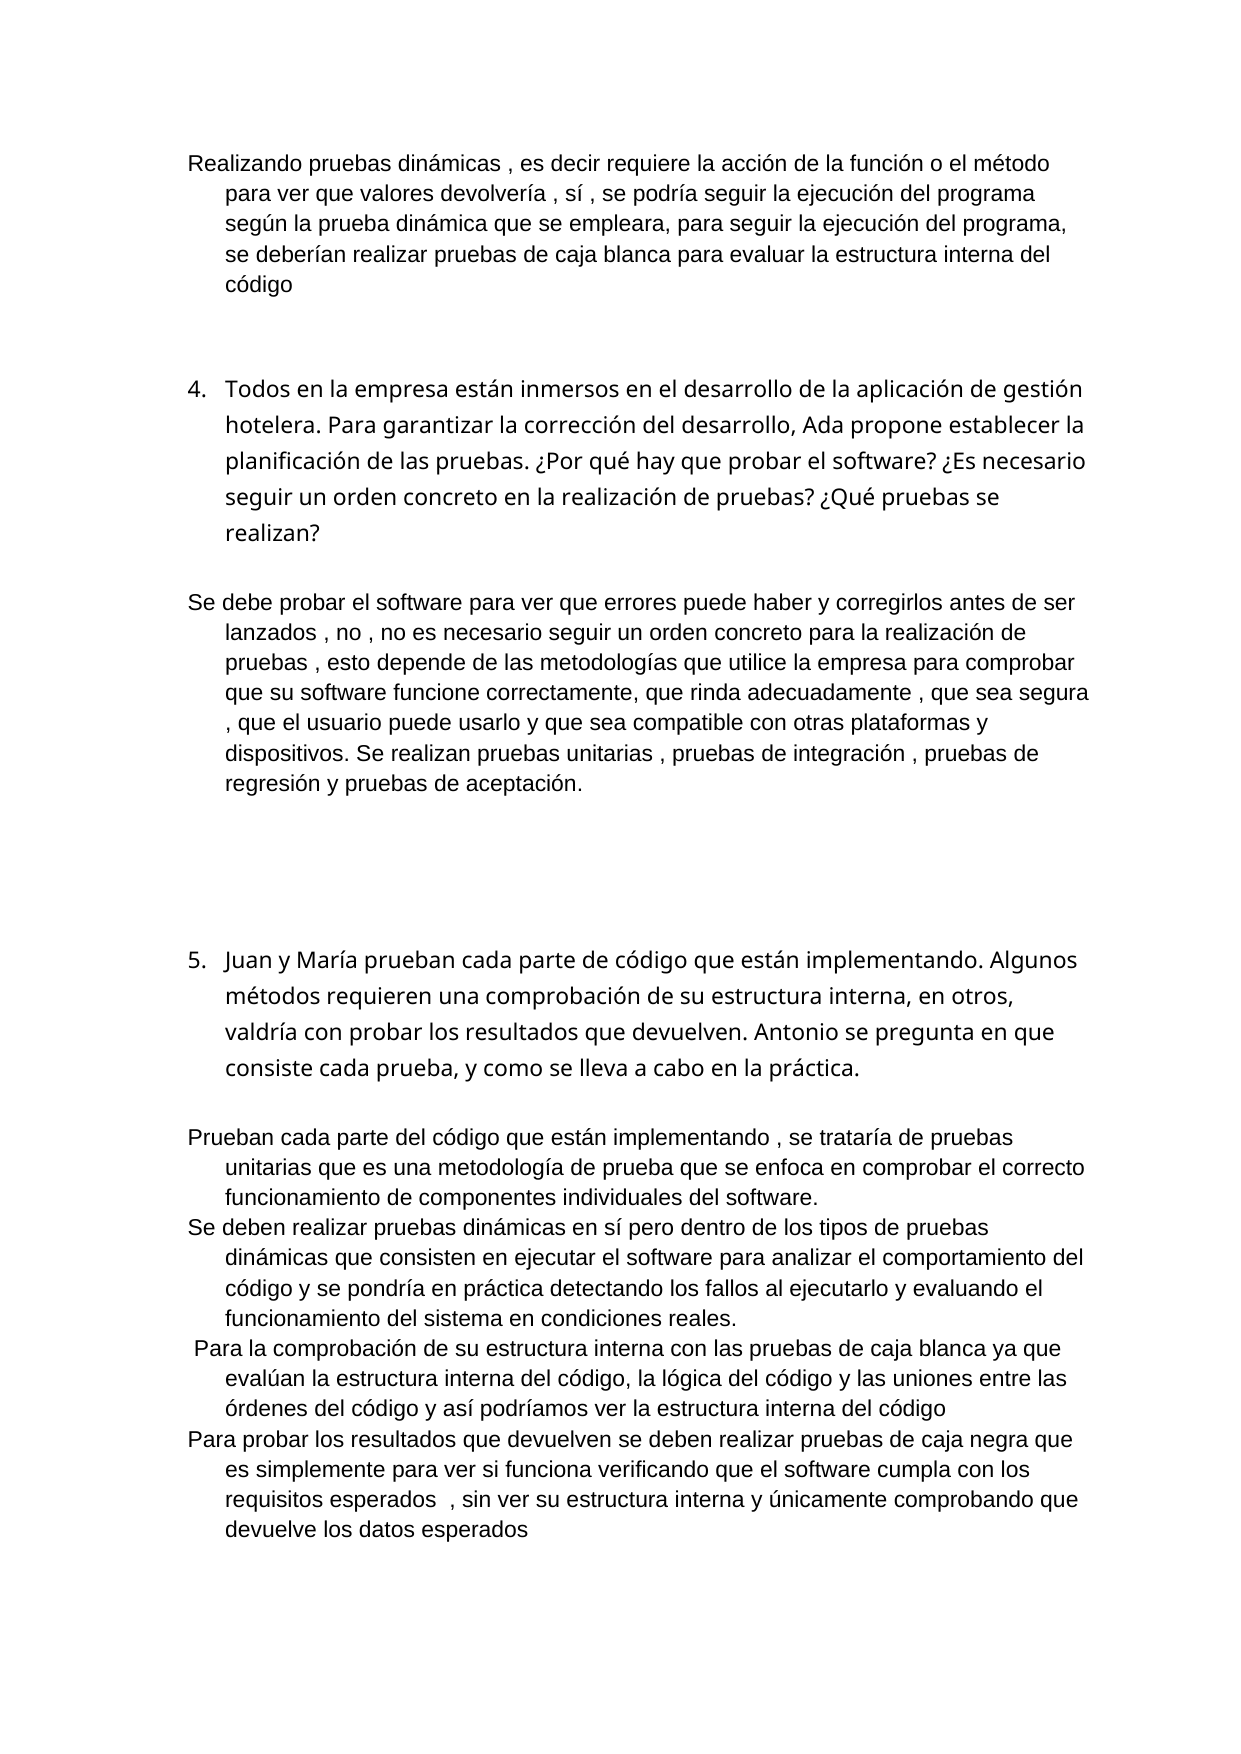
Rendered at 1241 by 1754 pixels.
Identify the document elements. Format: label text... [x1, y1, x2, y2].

text Para probar los resultados que devuelven se deben realizar pruebas de caja negra que es simplemente para ver si funciona verificando que el software cumpla con los requisitos esperados , sin ver su estructura interna y únicamente comprobando que devuelve los datos esperados [187, 1426, 1090, 1542]
list Juan y María prueban cada parte de código que están implementando. Algunos métodos requieren una comprobación de su estructura interna, en otros, valdría con probar los resultados que devuelven. Antonio se pregunta en que consiste cada prueba, y como se lleva a cabo en la práctica. [187, 944, 1090, 1083]
text Se debe probar el software para ver que errores puede haber y corregirlos antes de ser lanzados , no , no es necesario seguir un orden concreto para la realización de pruebas , esto depende de las metodologías que utilice la empresa para comprobar que su software funcione correctamente, que rinda adecuadamente , que sea segura , que el usuario puede usarlo y que sea compatible con otras plataformas y dispositivos. Se realizan pruebas unitarias , pruebas de integración , pruebas de regresión y pruebas de aceptación. [187, 588, 1090, 796]
text Realizando pruebas dinámicas , es decir requiere la acción de la función o el método para ver que valores devolvería , sí , se podría seguir la ejecución del programa según la prueba dinámica que se empleara, para seguir la ejecución del programa, se deberían realizar pruebas de caja blanca para evaluar la estructura interna del código [187, 150, 1090, 297]
text Prueban cada parte del código que están implementando , se trataría de pruebas unitarias que es una metodología de prueba que se enfoca en comprobar el correcto funcionamiento de componentes individuales del software. [187, 1123, 1090, 1210]
text Para la comprobación de su estructura interna con las pruebas de caja blanca ya que evalúan la estructura interna del código, la lógica del código y las uniones entre las órdenes del código y así podríamos ver la estructura interna del código [187, 1335, 1090, 1422]
list Todos en la empresa están inmersos en el desarrollo de la aplicación de gestión hotelera. Para garantizar la corrección del desarrollo, Ada propone establecer la planificación de las pruebas. ¿Por qué hay que probar el software? ¿Es necesario seguir un orden concreto en la realización de pruebas? ¿Qué pruebas se realizan? [187, 373, 1090, 548]
text Se deben realizar pruebas dinámicas en sí pero dentro de los tipos de pruebas dinámicas que consisten en ejecutar el software para analizar el comportamiento del código y se pondría en práctica detectando los fallos al ejecutarlo y evaluando el funcionamiento del sistema en condiciones reales. [187, 1214, 1090, 1331]
